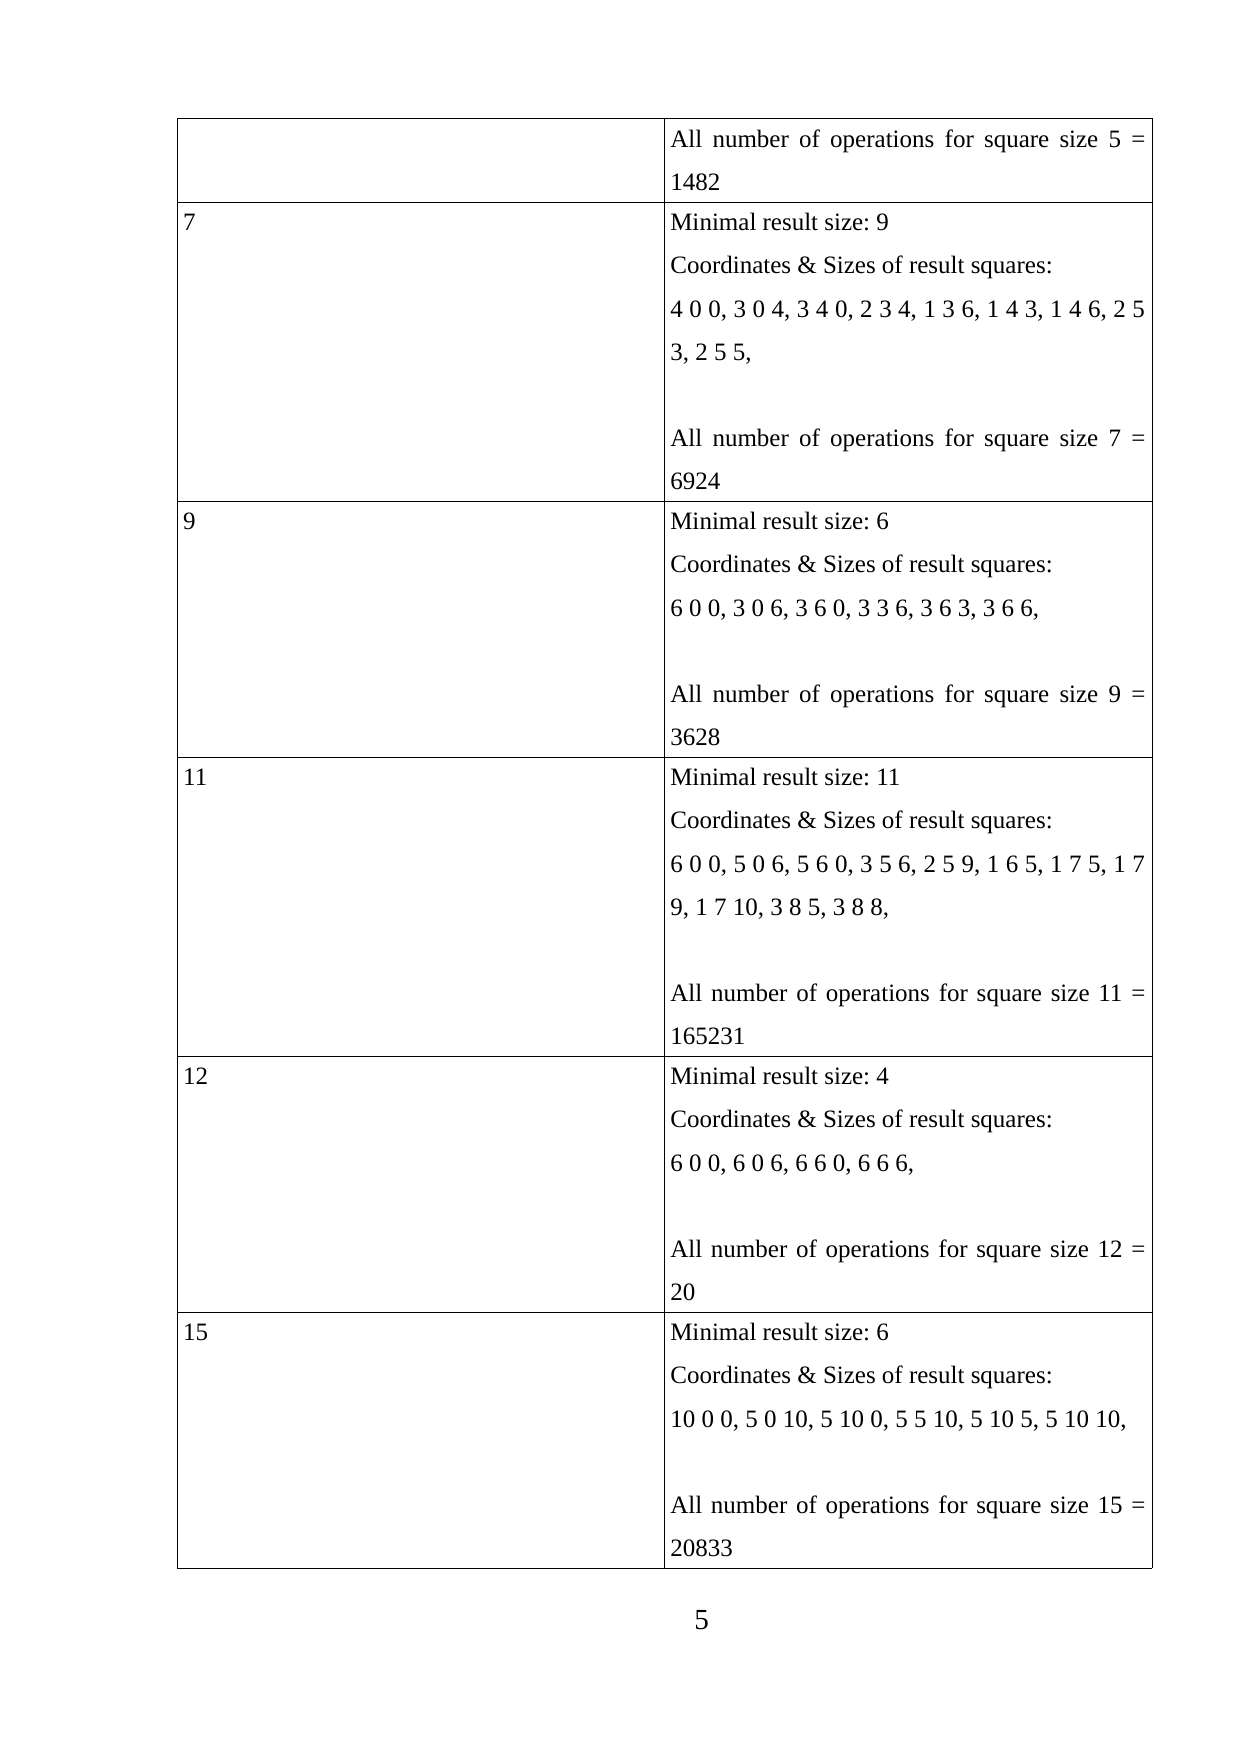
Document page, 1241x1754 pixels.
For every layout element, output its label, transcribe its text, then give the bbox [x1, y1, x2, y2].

table_cell 15 [178, 1313, 664, 1567]
table_cell Minimal result size: 9 Coordinates & Sizes of result squares: 4 0 0, 3 0 4, 3 4 0, 2 3 4, 1 3 6, 1 4 3, 1 4 6, 2 5 3, 2 5 5, All number of operations for square size 7 = 6924 [665, 203, 1152, 501]
table_cell [178, 119, 664, 202]
table_cell 12 [178, 1057, 664, 1312]
table_cell All number of operations for square size 5 = 1482 [665, 119, 1152, 202]
table_cell Minimal result size: 6 Coordinates & Sizes of result squares: 10 0 0, 5 0 10, 5 10 0, 5 5 10, 5 10 5, 5 10 10, All number of operations for square size 15 = 20833 [665, 1313, 1152, 1567]
table_cell Minimal result size: 6 Coordinates & Sizes of result squares: 6 0 0, 3 0 6, 3 6 0, 3 3 6, 3 6 3, 3 6 6, All number of operations for square size 9 = 3628 [665, 502, 1152, 757]
table_cell Minimal result size: 11 Coordinates & Sizes of result squares: 6 0 0, 5 0 6, 5 6 0, 3 5 6, 2 5 9, 1 6 5, 1 7 5, 1 7 9, 1 7 10, 3 8 5, 3 8 8, All number of operations for square size 11 = 165231 [665, 758, 1152, 1056]
table_cell Minimal result size: 4 Coordinates & Sizes of result squares: 6 0 0, 6 0 6, 6 6 0, 6 6 6, All number of operations for square size 12 = 20 [665, 1057, 1152, 1312]
table_cell 11 [178, 758, 664, 1056]
table_cell 7 [178, 203, 664, 501]
table_cell 9 [178, 502, 664, 757]
